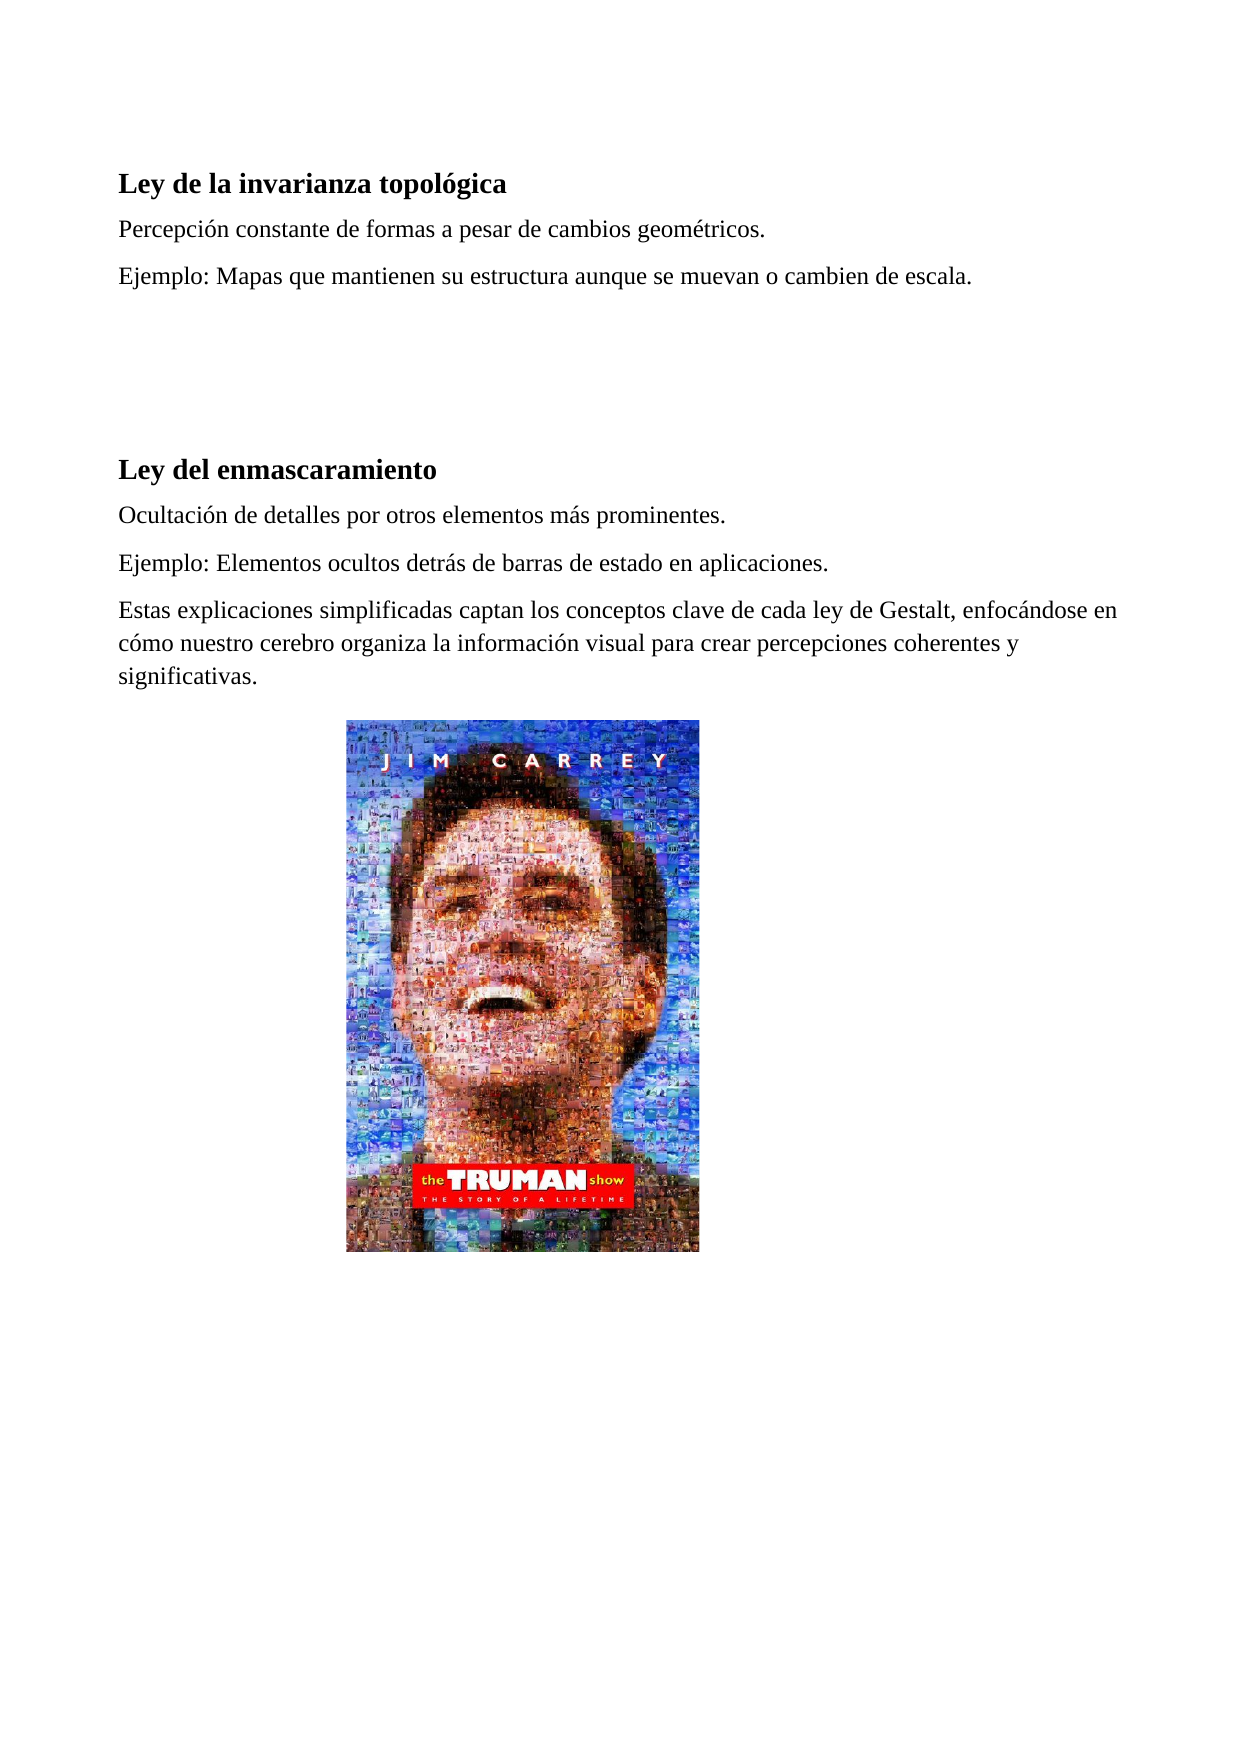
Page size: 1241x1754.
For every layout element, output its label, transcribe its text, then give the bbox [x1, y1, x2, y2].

text Percepción constante de formas a pesar de cambios geométricos. [118, 214, 1122, 243]
picture [346, 720, 700, 1252]
subtitle Ley del enmascaramiento [118, 452, 1122, 485]
subtitle Ley de la invarianza topológica [118, 166, 1122, 199]
text Estas explicaciones simplificadas captan los conceptos clave de cada ley de Gestalt, enfocándose en cómo nuestro cerebro organiza la información visual para crear percepciones coherentes y significativas. [118, 595, 1122, 690]
text Ejemplo: Mapas que mantienen su estructura aunque se muevan o cambien de escala. [118, 261, 1122, 290]
text Ejemplo: Elementos ocultos detrás de barras de estado en aplicaciones. [118, 548, 1122, 576]
text Ocultación de detalles por otros elementos más prominentes. [118, 500, 1122, 529]
